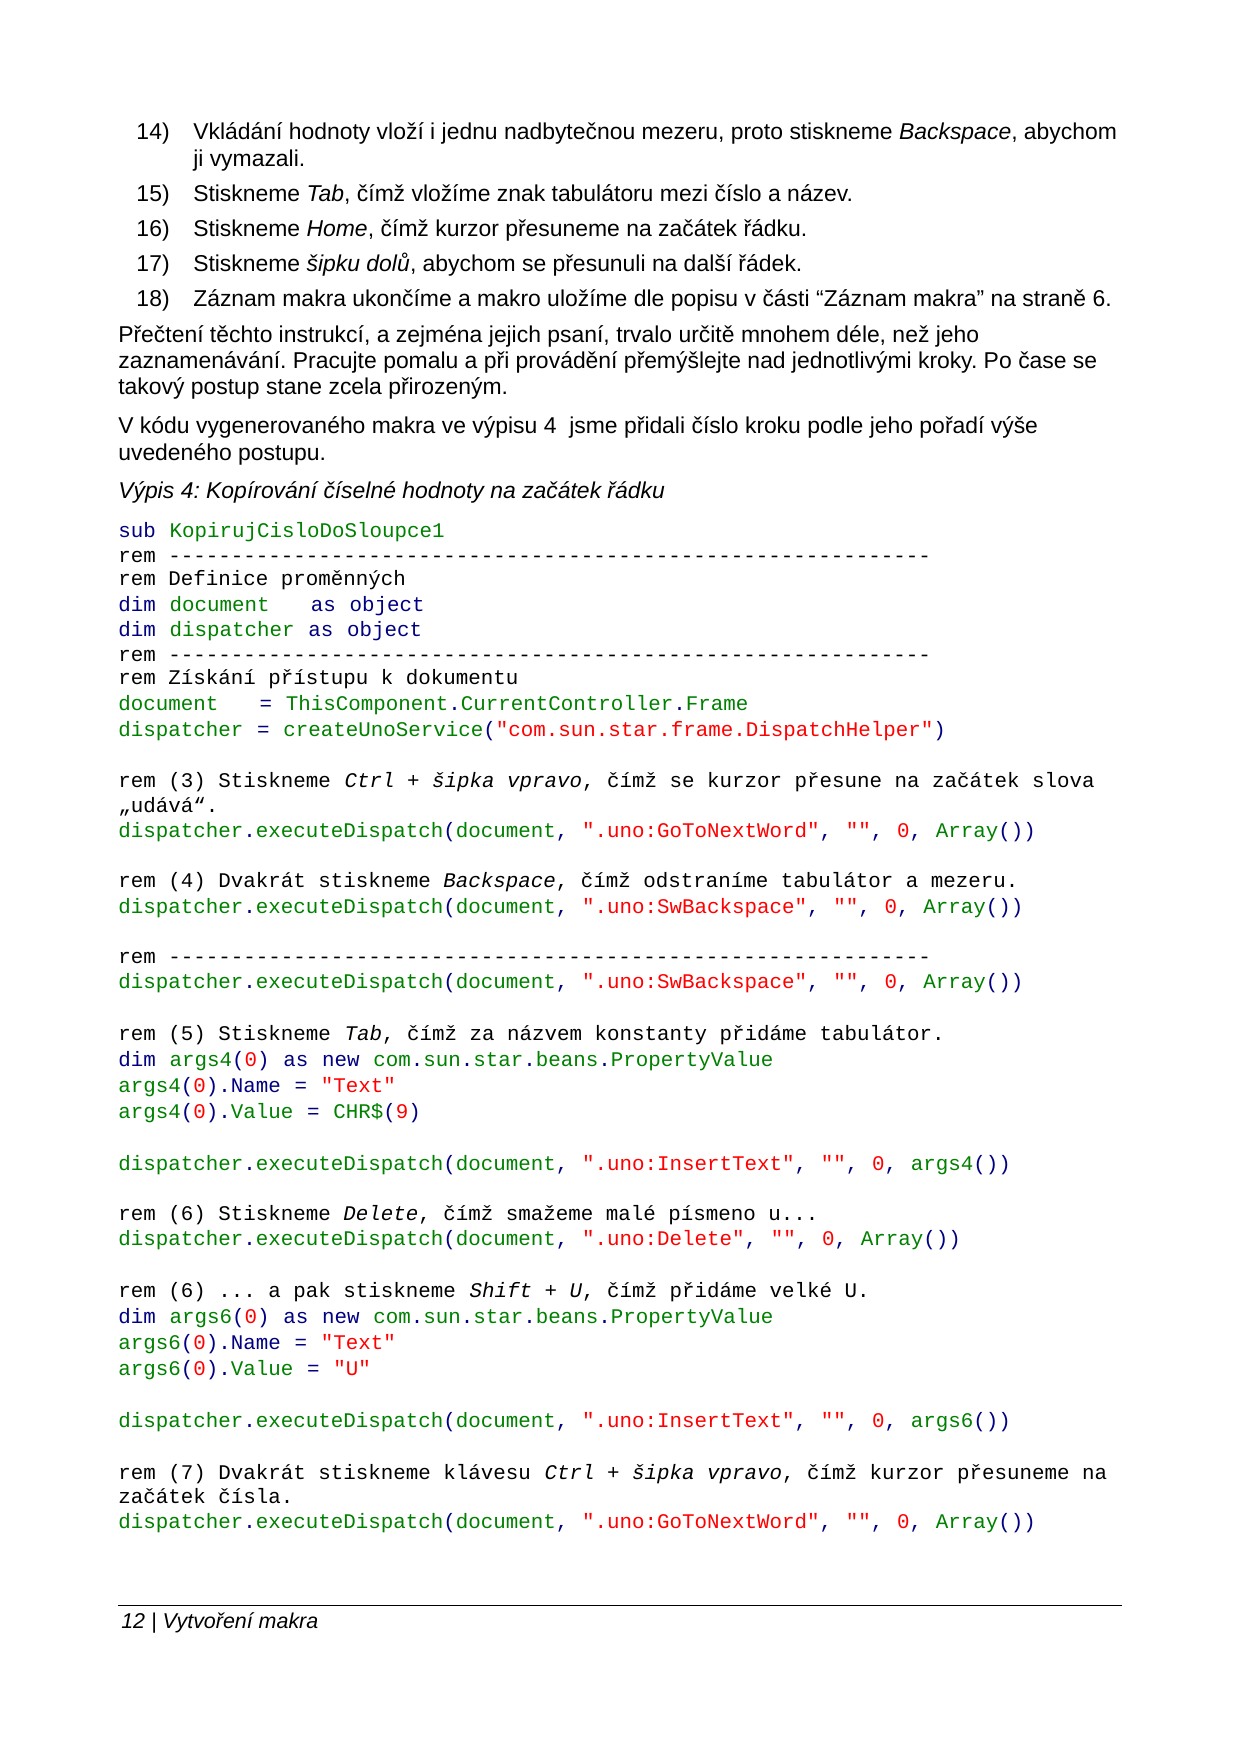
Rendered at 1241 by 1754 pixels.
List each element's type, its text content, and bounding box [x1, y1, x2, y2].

text dispatcher.executeDispatch(document, ".uno:GoToNextWord", "", 0, Array()) [118, 1509, 1122, 1536]
text rem (3) Stiskneme Ctrl + šipka vpravo, čímž se kurzor přesune na začátek slova „udává“. [118, 769, 1122, 818]
text rem ------------------------------------------------------------- [118, 946, 1122, 969]
text dispatcher = createUnoService("com.sun.star.frame.DispatchHelper") [118, 717, 1122, 743]
text dispatcher.executeDispatch(document, ".uno:InsertText", "", 0, args4()) [118, 1151, 1122, 1177]
text dispatcher.executeDispatch(document, ".uno:InsertText", "", 0, args6()) [118, 1408, 1122, 1434]
text args4(0).Value = CHR$(9) [118, 1099, 1122, 1125]
text dim dispatcher as object [118, 618, 1122, 644]
text dim args6(0) as new com.sun.star.beans.PropertyValue [118, 1304, 1122, 1330]
list Vkládání hodnoty vloží i jednu nadbytečnou mezeru, proto stiskneme Backspace, abychom ji vymazali. [169, 118, 1122, 171]
text rem (6) Stiskneme Delete, čímž smažeme malé písmeno u... [118, 1203, 1122, 1227]
text rem (4) Dvakrát stiskneme Backspace, čímž odstraníme tabulátor a mezeru. [118, 870, 1122, 894]
text dispatcher.executeDispatch(document, ".uno:GoToNextWord", "", 0, Array()) [118, 818, 1122, 844]
text Výpis 4 : Kopírování číselné hodnoty na začátek řádku [118, 477, 1122, 504]
text V kódu vygenerovaného makra ve výpisu 4 jsme přidali číslo kroku podle jeho pořadí výše uvedeného postupu. [118, 412, 1122, 465]
list Stiskneme Home, čímž kurzor přesuneme na začátek řádku. [169, 215, 1122, 241]
text dim document as object [118, 592, 1122, 618]
text Přečtení těchto instrukcí, a zejména jejich psaní, trvalo určitě mnohem déle, než jeho zaznamenávání. Pracujte pomalu a při provádění přemýšlejte nad jednotlivými kroky. Po čase se takový postup stane zcela přirozeným. [118, 321, 1122, 399]
text dispatcher.executeDispatch(document, ".uno:SwBackspace", "", 0, Array()) [118, 969, 1122, 995]
text rem Získání přístupu k dokumentu [118, 667, 1122, 691]
text args6(0).Name = "Text" [118, 1330, 1122, 1356]
text document = ThisComponent.CurrentController.Frame [118, 691, 1122, 717]
list Záznam makra ukončíme a makro uložíme dle popisu v části “Záznam makra” na straně 6. [169, 285, 1122, 312]
list Stiskneme Tab, čímž vložíme znak tabulátoru mezi číslo a název. [169, 180, 1122, 206]
text rem ------------------------------------------------------------- [118, 544, 1122, 568]
text dispatcher.executeDispatch(document, ".uno:Delete", "", 0, Array()) [118, 1227, 1122, 1252]
text rem Definice proměnných [118, 568, 1122, 592]
text rem (7) Dvakrát stiskneme klávesu Ctrl + šipka vpravo, čímž kurzor přesuneme na začátek čísla. [118, 1460, 1122, 1509]
text rem ------------------------------------------------------------- [118, 644, 1122, 667]
text rem (6) ... a pak stiskneme Shift + U, čímž přidáme velké U. [118, 1278, 1122, 1304]
text sub KopirujCisloDoSloupce1 [118, 519, 1122, 544]
list Stiskneme šipku dolů, abychom se přesunuli na další řádek. [169, 250, 1122, 276]
text args6(0).Value = "U" [118, 1356, 1122, 1382]
text dispatcher.executeDispatch(document, ".uno:SwBackspace", "", 0, Array()) [118, 894, 1122, 920]
text dim args4(0) as new com.sun.star.beans.PropertyValue [118, 1047, 1122, 1073]
text args4(0).Name = "Text" [118, 1073, 1122, 1099]
text rem (5) Stiskneme Tab, čímž za názvem konstanty přidáme tabulátor. [118, 1021, 1122, 1047]
